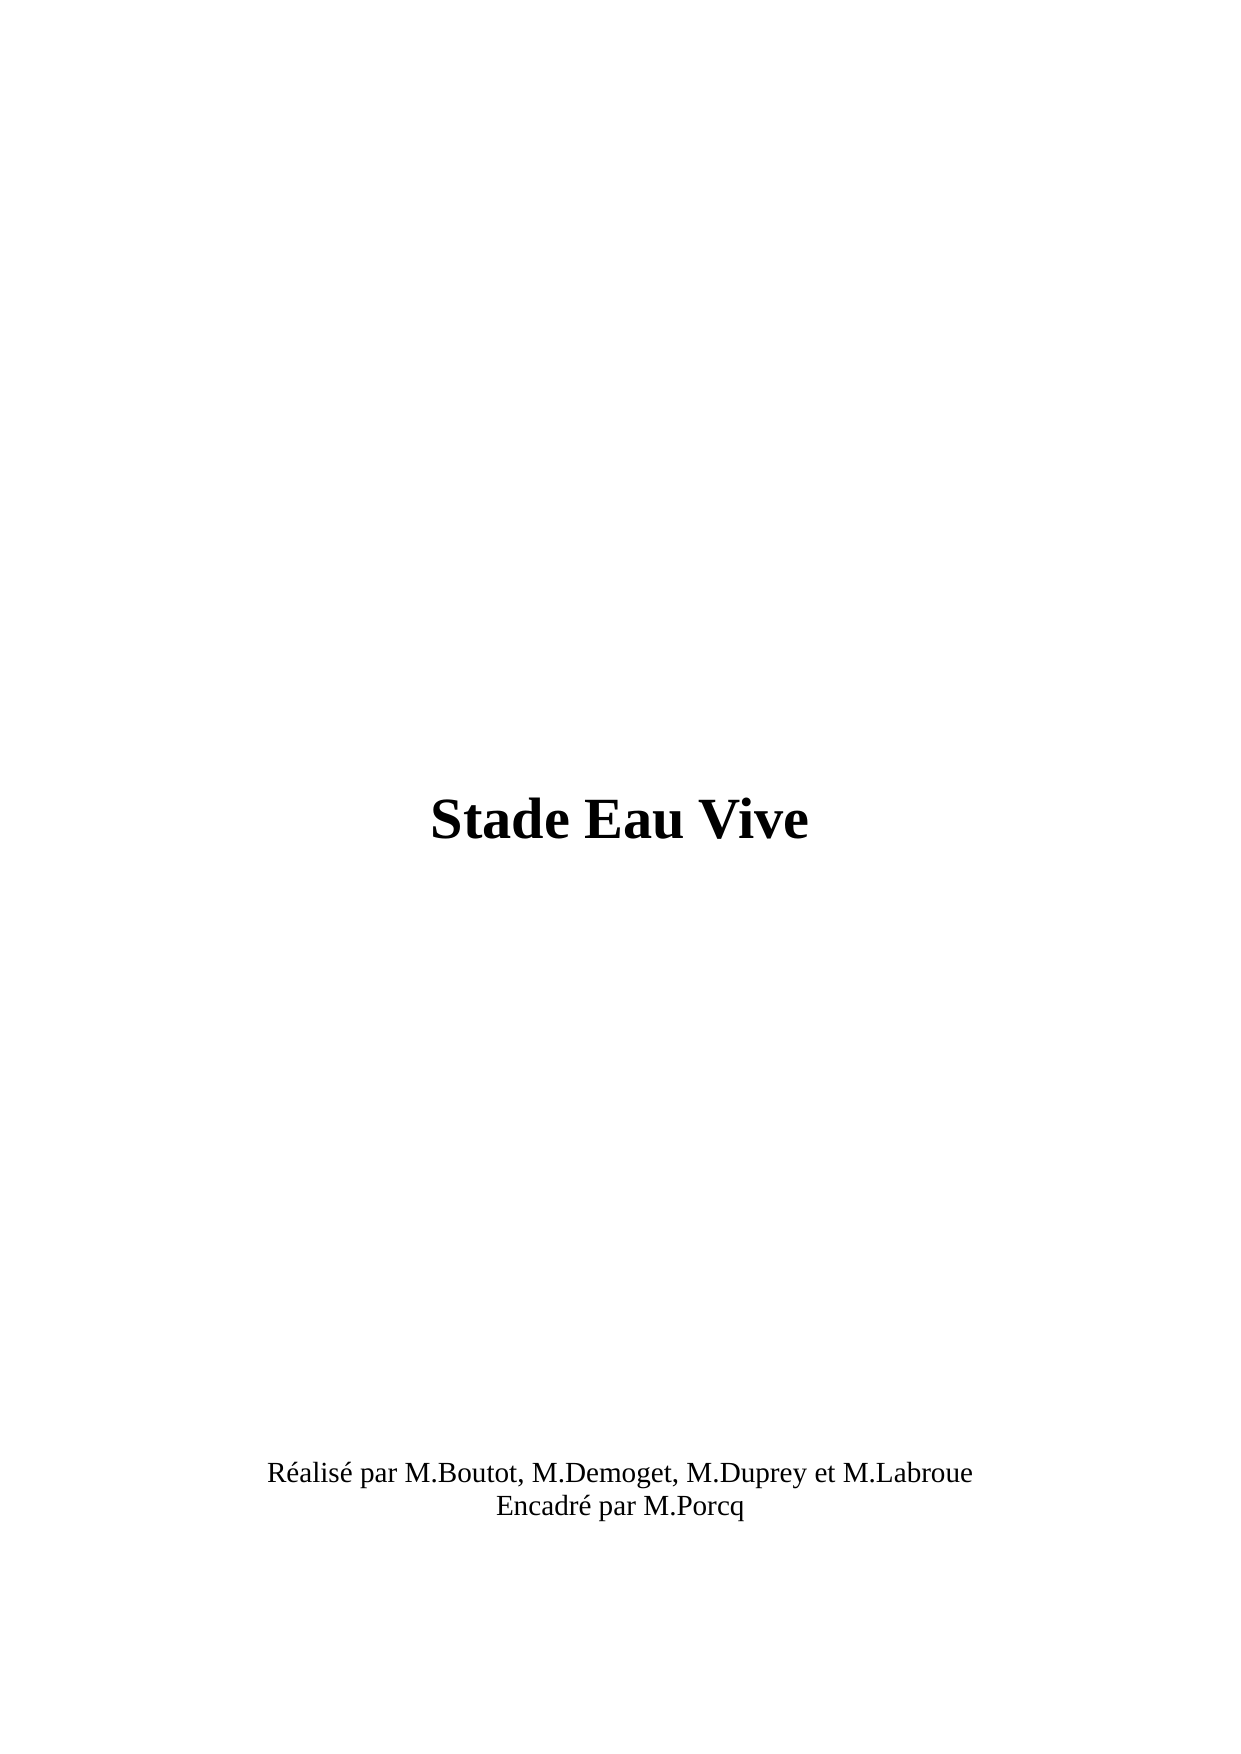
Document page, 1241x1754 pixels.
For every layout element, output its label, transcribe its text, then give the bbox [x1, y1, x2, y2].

text Stade Eau Vive [118, 784, 1122, 851]
text Réalisé par M.Boutot, M.Demoget, M.Duprey et M.Labroue [118, 1455, 1122, 1488]
text Encadré par M.Porcq [118, 1488, 1122, 1522]
